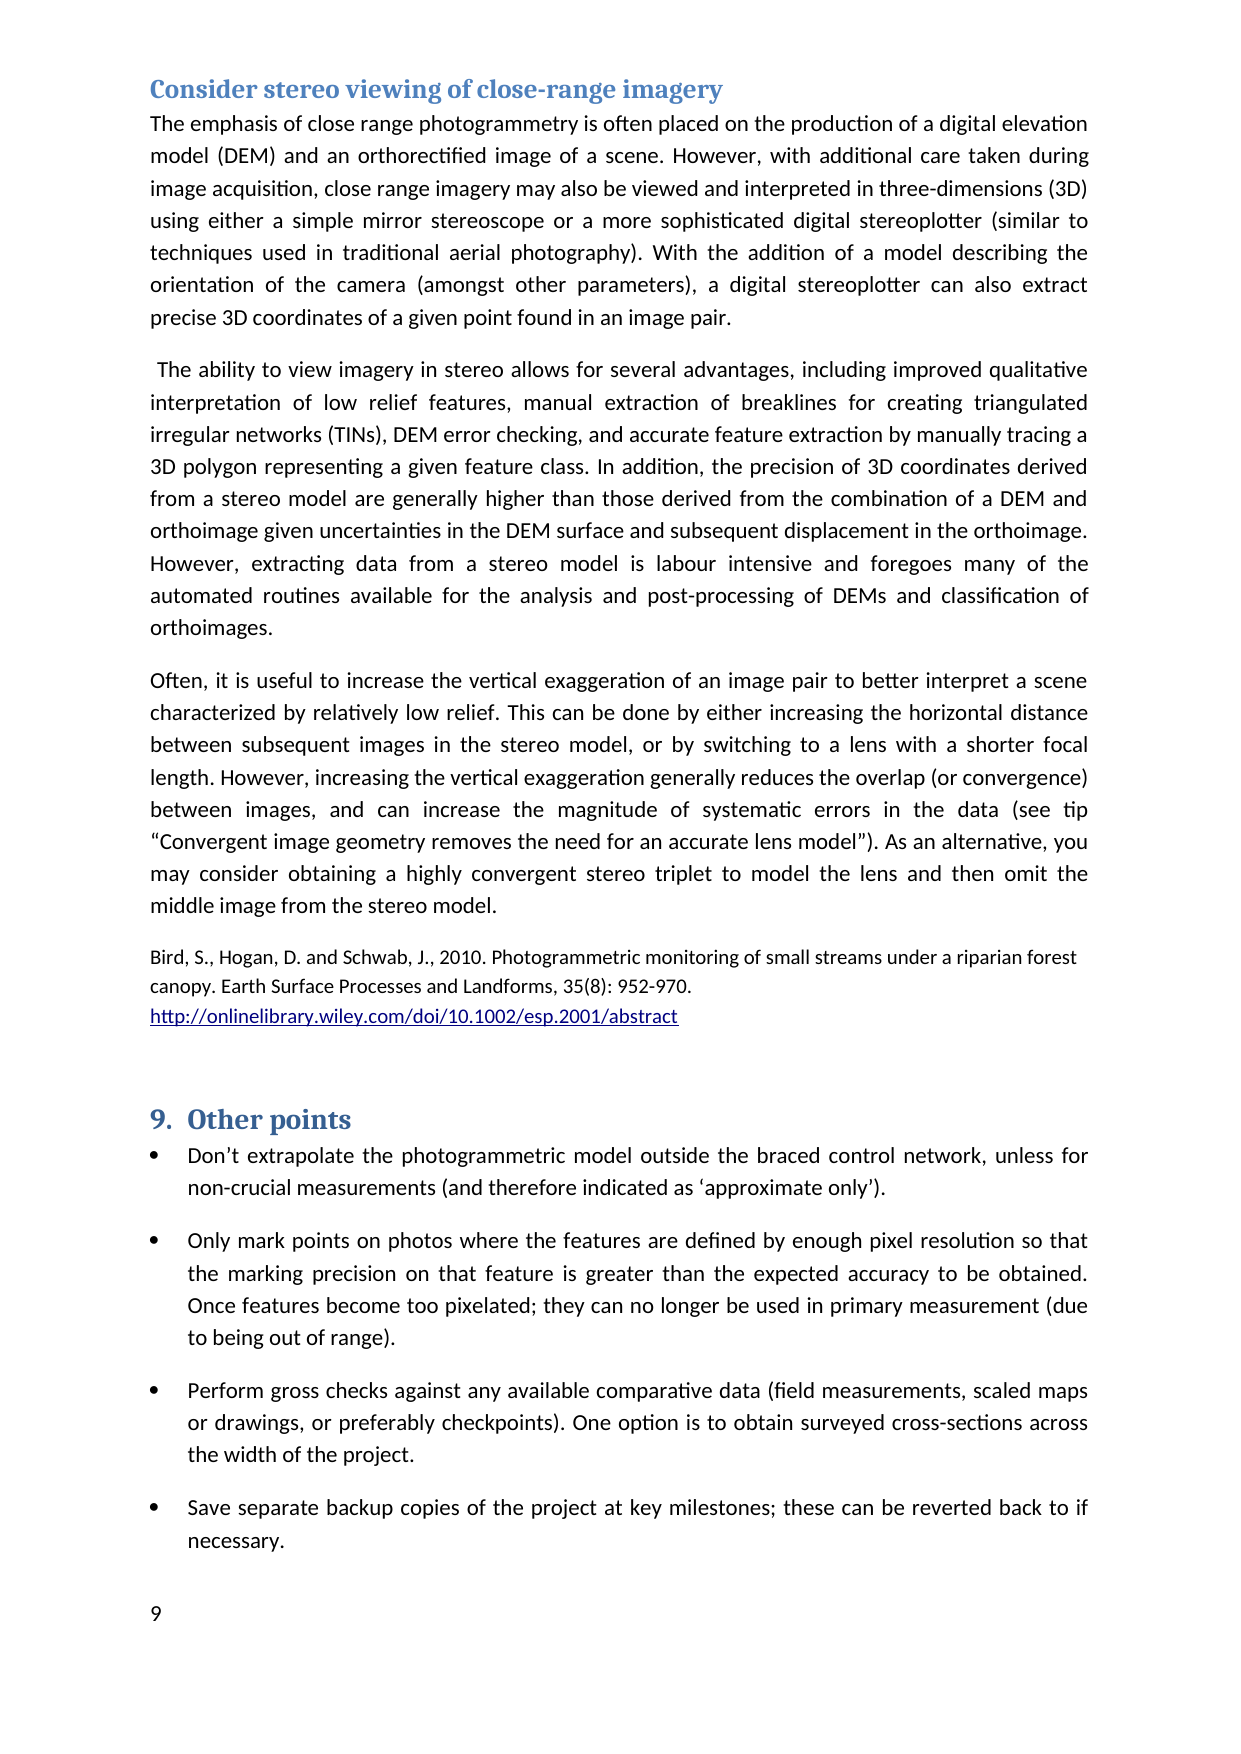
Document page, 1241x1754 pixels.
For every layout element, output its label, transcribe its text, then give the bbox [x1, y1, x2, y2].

subtitle Other points [150, 1103, 1090, 1136]
list Don’t extrapolate the photogrammetric model outside the braced control network, unless for non-crucial measurements (and therefore indicated as ‘approximate only’). [150, 1141, 1090, 1202]
list Perform gross checks against any available comparative data (field measurements, scaled maps or drawings, or preferably checkpoints). One option is to obtain surveyed cross-sections across the width of the project. [150, 1376, 1090, 1468]
text The emphasis of close range photogrammetry is often placed on the production of a digital elevation model (DEM) and an orthorectified image of a scene. However, with additional care taken during image acquisition, close range imagery may also be viewed and interpreted in three-dimensions (3D) using either a simple mirror stereoscope or a more sophisticated digital stereoplotter (similar to techniques used in traditional aerial photography). With the addition of a model describing the orientation of the camera (amongst other parameters), a digital stereoplotter can also extract precise 3D coordinates of a given point found in an image pair. [150, 109, 1090, 331]
subtitle Consider stereo viewing of close-range imagery [150, 74, 1090, 105]
list Save separate backup copies of the project at key milestones; these can be reverted back to if necessary. [150, 1493, 1090, 1554]
list Only mark points on photos where the features are defined by enough pixel resolution so that the marking precision on that feature is greater than the expected accuracy to be obtained. Once features become too pixelated; they can no longer be used in primary measurement (due to being out of range). [150, 1227, 1090, 1351]
text Often, it is useful to increase the vertical exaggeration of an image pair to better interpret a scene characterized by relatively low relief. This can be done by either increasing the horizontal distance between subsequent images in the stereo model, or by switching to a lens with a shorter focal length. However, increasing the vertical exaggeration generally reduces the overlap (or convergence) between images, and can increase the magnitude of systematic errors in the data (see tip “Convergent image geometry removes the need for an accurate lens model”). As an alternative, you may consider obtaining a highly convergent stereo triplet to model the lens and then omit the middle image from the stereo model. [150, 666, 1090, 919]
text The ability to view imagery in stereo allows for several advantages, including improved qualitative interpretation of low relief features, manual extraction of breaklines for creating triangulated irregular networks (TINs), DEM error checking, and accurate feature extraction by manually tracing a 3D polygon representing a given feature class. In addition, the precision of 3D coordinates derived from a stereo model are generally higher than those derived from the combination of a DEM and orthoimage given uncertainties in the DEM surface and subsequent displacement in the orthoimage. However, extracting data from a stereo model is labour intensive and foregoes many of the automated routines available for the analysis and post-processing of DEMs and classification of orthoimages. [150, 356, 1090, 641]
text Bird, S., Hogan, D. and Schwab, J., 2010. Photogrammetric monitoring of small streams under a riparian forest canopy. Earth Surface Processes and Landforms, 35(8): 952-970. http://onlinelibrary.wiley.com/doi/10.1002/esp.2001/abstract [150, 944, 1090, 1028]
